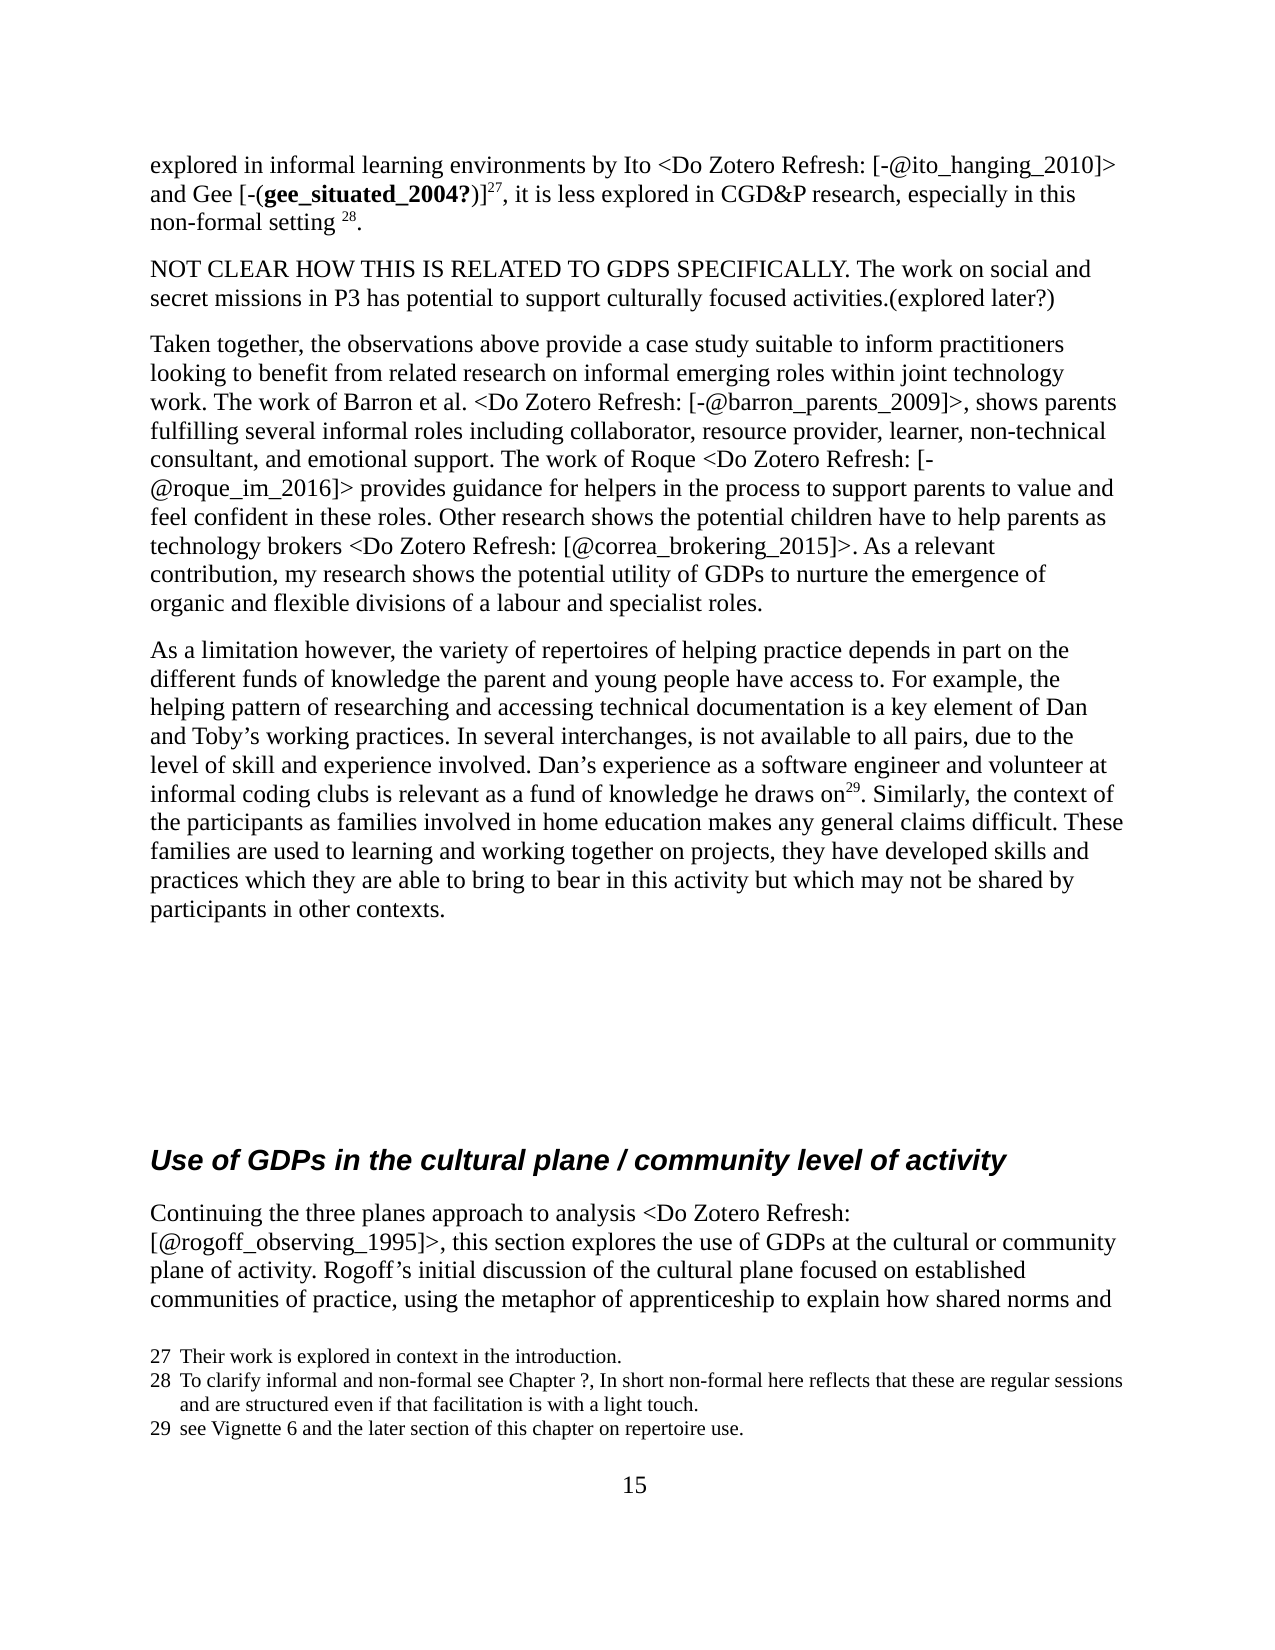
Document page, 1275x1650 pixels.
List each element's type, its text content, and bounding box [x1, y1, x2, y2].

text Continuing the three planes approach to analysis <Do Zotero Refresh: [@rogoff_observing_1995]>, this section explores the use of GDPs at the cultural or community plane of activity. Rogoff’s initial discussion of the cultural plane focused on established communities of practice, using the metaphor of apprenticeship to explain how shared norms and [150, 1198, 1125, 1313]
subtitle Use of GDPs in the cultural plane / community level of activity [150, 1143, 1125, 1177]
text Their work is explored in context in the introduction. [150, 1344, 1125, 1368]
text To clarify informal and non-formal see Chapter ?, In short non-formal here reflects that these are regular sessions and are structured even if that facilitation is with a light touch. [150, 1368, 1125, 1416]
text explored in informal learning environments by Ito <Do Zotero Refresh: [-@ito_hanging_2010]> and Gee [-(gee_situated_2004?)], it is less explored in CGD&P research, especially in this non-formal setting . [150, 150, 1125, 236]
text NOT CLEAR HOW THIS IS RELATED TO GDPS SPECIFICALLY. The work on social and secret missions in P3 has potential to support culturally focused activities.(explored later?) [150, 254, 1125, 312]
text As a limitation however, the variety of repertoires of helping practice depends in part on the different funds of knowledge the parent and young people have access to. For example, the helping pattern of researching and accessing technical documentation is a key element of Dan and Toby’s working practices. In several interchanges, is not available to all pairs, due to the level of skill and experience involved. Dan’s experience as a software engineer and volunteer at informal coding clubs is relevant as a fund of knowledge he draws on. Similarly, the context of the participants as families involved in home education makes any general claims difficult. These families are used to learning and working together on projects, they have developed skills and practices which they are able to bring to bear in this activity but which may not be shared by participants in other contexts. [150, 635, 1125, 922]
text Taken together, the observations above provide a case study suitable to inform practitioners looking to benefit from related research on informal emerging roles within joint technology work. The work of Barron et al. <Do Zotero Refresh: [-@barron_parents_2009]>, shows parents fulfilling several informal roles including collaborator, resource provider, learner, non-technical consultant, and emotional support. The work of Roque <Do Zotero Refresh: [-@roque_im_2016]> provides guidance for helpers in the process to support parents to value and feel confident in these roles. Other research shows the potential children have to help parents as technology brokers <Do Zotero Refresh: [@correa_brokering_2015]>. As a relevant contribution, my research shows the potential utility of GDPs to nurture the emergence of organic and flexible divisions of a labour and specialist roles. [150, 329, 1125, 617]
text see Vignette 6 and the later section of this chapter on repertoire use. [150, 1416, 1125, 1440]
